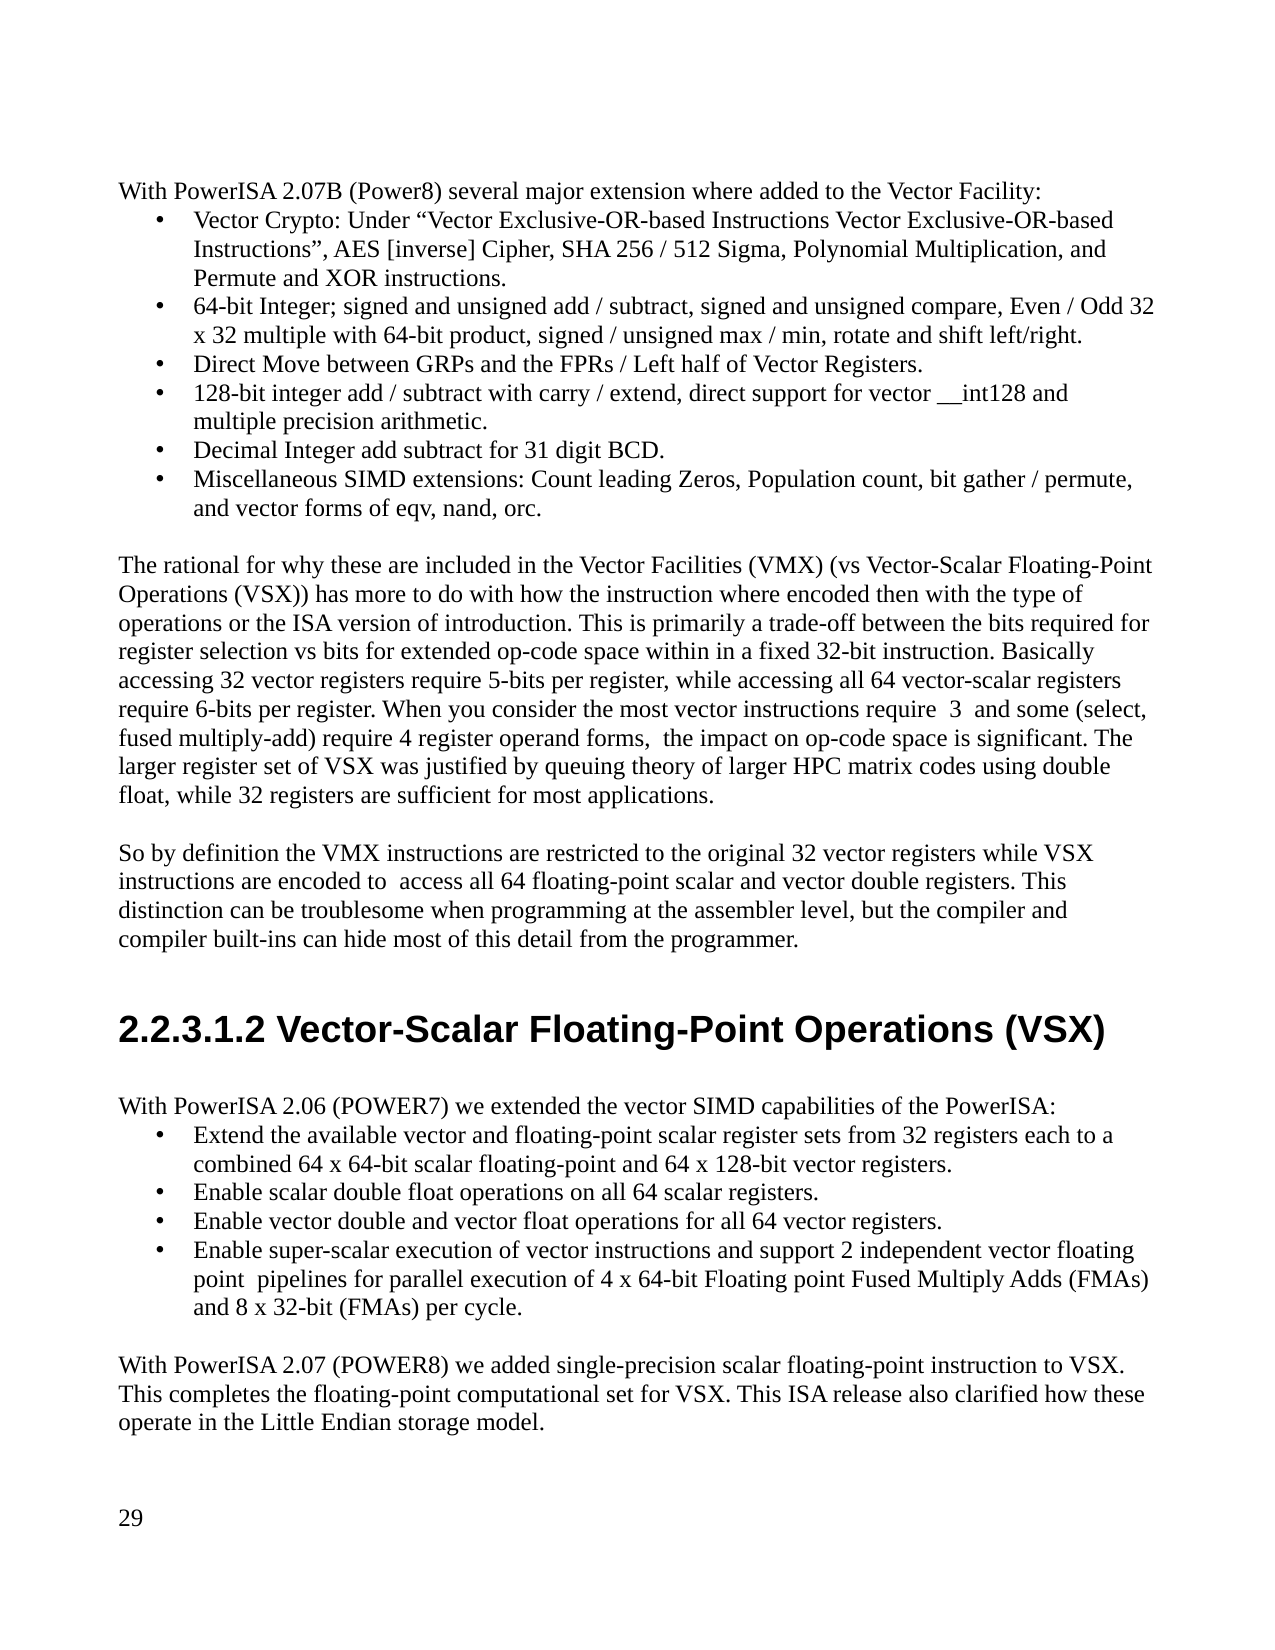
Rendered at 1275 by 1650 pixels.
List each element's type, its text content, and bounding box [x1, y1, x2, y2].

list Extend the available vector and floating-point scalar register sets from 32 registers each to a combined 64 x 64-bit scalar floating-point and 64 x 128-bit vector registers. [156, 1120, 1157, 1177]
list Enable vector double and vector float operations for all 64 vector registers. [156, 1206, 1157, 1235]
text With PowerISA 2.07B (Power8) several major extension where added to the Vector Facility: [118, 176, 1157, 205]
list Enable super-scalar execution of vector instructions and support 2 independent vector floating point pipelines for parallel execution of 4 x 64-bit Floating point Fused Multiply Adds (FMAs) and 8 x 32-bit (FMAs) per cycle. [156, 1235, 1157, 1321]
list Enable scalar double float operations on all 64 scalar registers. [156, 1177, 1157, 1206]
list Direct Move between GRPs and the FPRs / Left half of Vector Registers. [156, 349, 1157, 378]
text So by definition the VMX instructions are restricted to the original 32 vector registers while VSX instructions are encoded to access all 64 floating-point scalar and vector double registers. This distinction can be troublesome when programming at the assembler level, but the compiler and compiler built-ins can hide most of this detail from the programmer. [118, 838, 1157, 953]
text With PowerISA 2.06 (POWER7) we extended the vector SIMD capabilities of the PowerISA: [118, 1091, 1157, 1120]
subtitle 2.2.3.1.2 Vector-Scalar Floating-Point Operations (VSX) [118, 1006, 1157, 1050]
list Decimal Integer add subtract for 31 digit BCD. [156, 435, 1157, 464]
list 128-bit integer add / subtract with carry / extend, direct support for vector __int128 and multiple precision arithmetic. [156, 378, 1157, 435]
text The rational for why these are included in the Vector Facilities (VMX) (vs Vector-Scalar Floating-Point Operations (VSX)) has more to do with how the instruction where encoded then with the type of operations or the ISA version of introduction. This is primarily a trade-off between the bits required for register selection vs bits for extended op-code space within in a fixed 32-bit instruction. Basically accessing 32 vector registers require 5-bits per register, while accessing all 64 vector-scalar registers require 6-bits per register. When you consider the most vector instructions require 3 and some (select, fused multiply-add) require 4 register operand forms, the impact on op-code space is significant. The larger register set of VSX was justified by queuing theory of larger HPC matrix codes using double float, while 32 registers are sufficient for most applications. [118, 550, 1157, 809]
list 64-bit Integer; signed and unsigned add / subtract, signed and unsigned compare, Even / Odd 32 x 32 multiple with 64-bit product, signed / unsigned max / min, rotate and shift left/right. [156, 291, 1157, 349]
list Miscellaneous SIMD extensions: Count leading Zeros, Population count, bit gather / permute, and vector forms of eqv, nand, orc. [156, 464, 1157, 521]
text With PowerISA 2.07 (POWER8) we added single-precision scalar floating-point instruction to VSX. This completes the floating-point computational set for VSX. This ISA release also clarified how these operate in the Little Endian storage model. [118, 1350, 1157, 1436]
list Vector Crypto: Under “Vector Exclusive-OR-based Instructions Vector Exclusive-OR-based Instructions”, AES [inverse] Cipher, SHA 256 / 512 Sigma, Polynomial Multiplication, and Permute and XOR instructions. [156, 205, 1157, 291]
